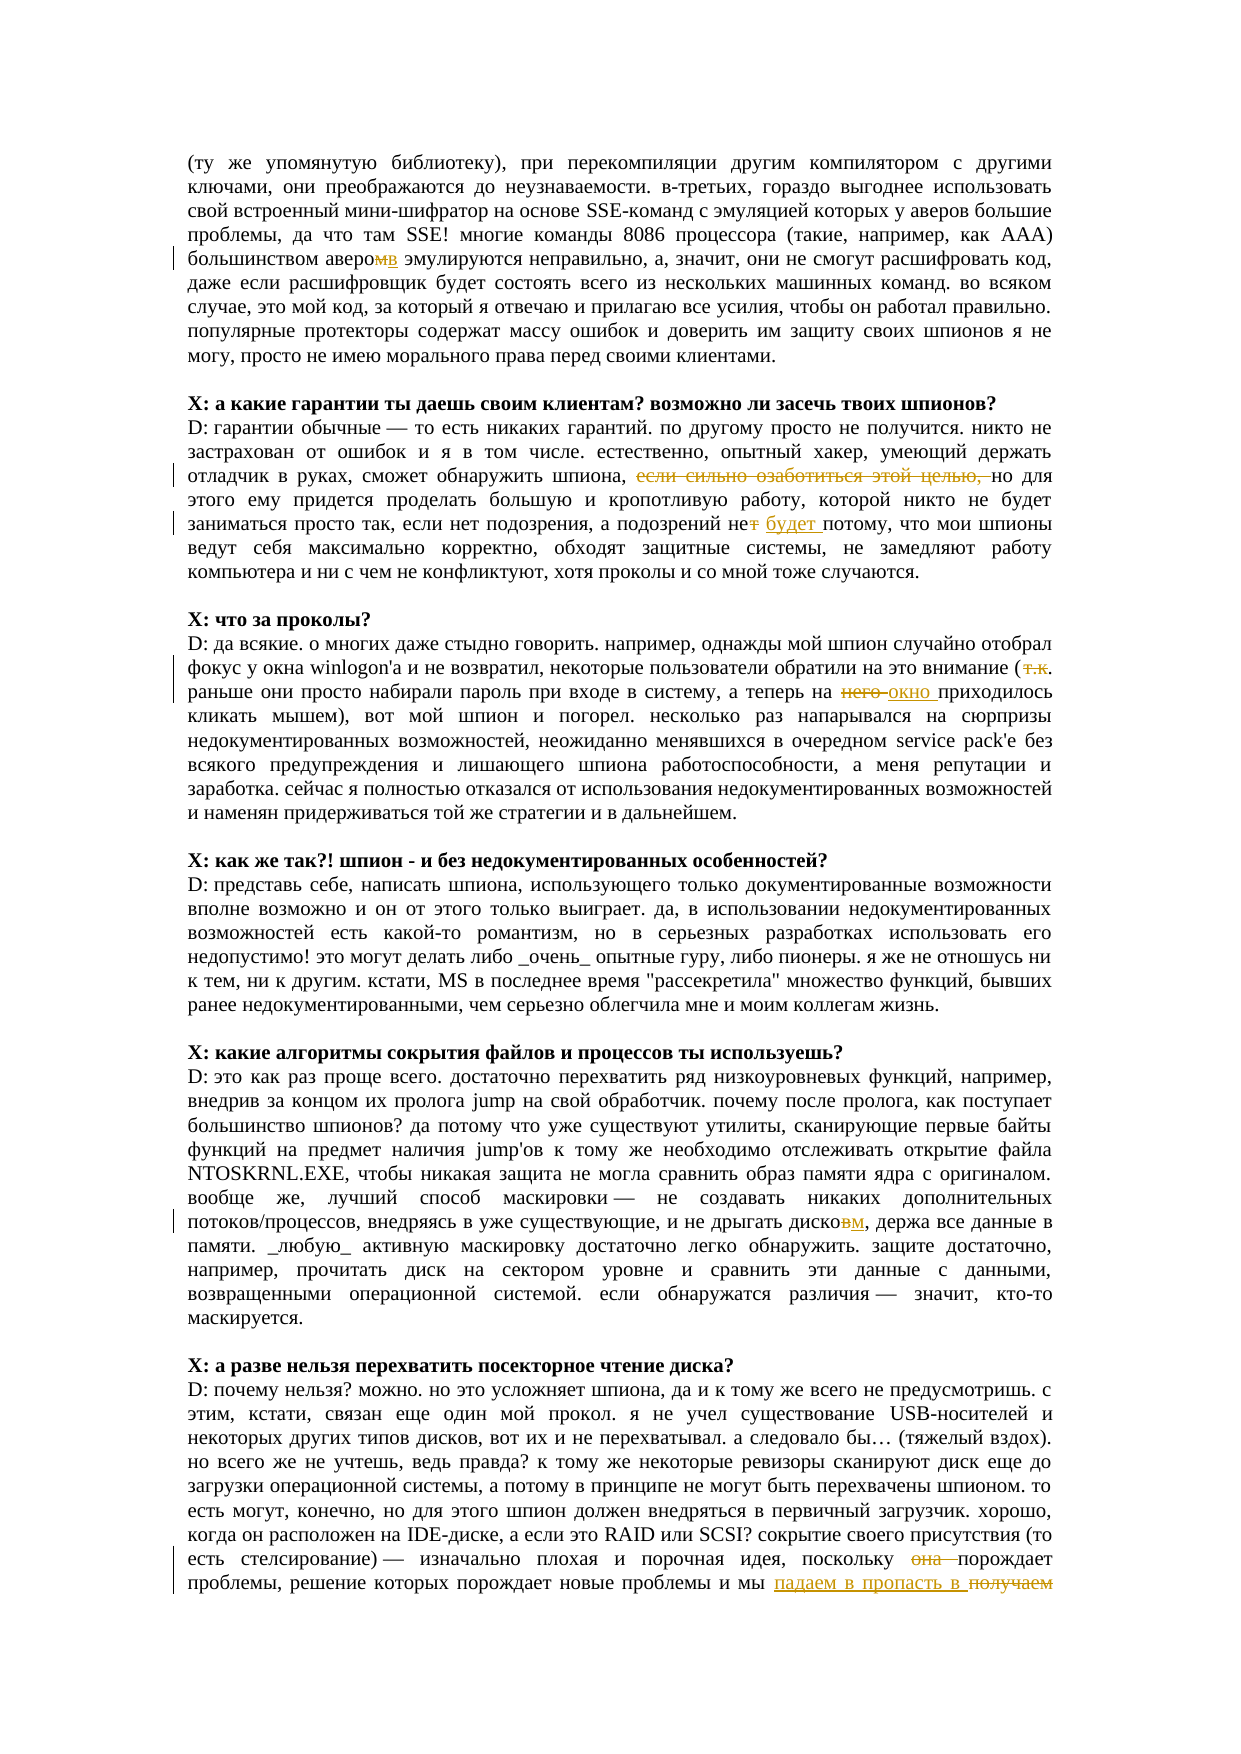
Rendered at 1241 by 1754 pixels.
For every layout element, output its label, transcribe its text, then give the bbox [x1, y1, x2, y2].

text D: это как раз проще всего. достаточно перехватить ряд низкоуровневых функций, например, внедрив за концом их пролога jump на свой обработчик. почему после пролога, как поступает большинство шпионов? да потому что уже существуют утилиты, сканирующие первые байты функций на предмет наличия jump'ов к тому же необходимо отслеживать открытие файла NTOSKRNL.EXE, чтобы никакая защита не могла сравнить образ памяти ядра с оригиналом. вообще же, лучший способ маскировки — не создавать никаких дополнительных потоков/процессов, внедряясь в уже существующие, и не дрыгать диском, держа все данные в памяти. _любую_ активную маскировку достаточно легко обнаружить. защите достаточно, например, прочитать диск на сектором уровне и сравнить эти данные с данными, возвращенными операционной системой. если обнаружатся различия — значит, кто-то маскируется. [187, 1064, 1053, 1329]
text X: а какие гарантии ты даешь своим клиентам? возможно ли засечь твоих шпионов? [187, 391, 1053, 415]
text D: представь себе, написать шпиона, использующего только документированные возможности вполне возможно и он от этого только выиграет. да, в использовании недокументированных возможностей есть какой-то романтизм, но в серьезных разработках использовать его недопустимо! это могут делать либо _очень_ опытные гуру, либо пионеры. я же не отношусь ни к тем, ни к другим. кстати, MS в последнее время "рассекретила" множество функций, бывших ранее недокументированными, чем серьезно облегчила мне и моим коллегам жизнь. [187, 872, 1053, 1016]
text X: что за проколы? [187, 607, 1053, 631]
text X: как же так?! шпион - и без недокументированных особенностей? [187, 848, 1053, 872]
text D: да всякие. о многих даже стыдно говорить. например, однажды мой шпион случайно отобрал фокус у окна winlogon'а и не возвратил, некоторые пользователи обратили на это внимание (. раньше они просто набирали пароль при входе в систему, а теперь на окно приходилось кликать мышем), вот мой шпион и погорел. несколько раз напарывался на сюрпризы недокументированных возможностей, неожиданно менявшихся в очередном service pack'е без всякого предупреждения и лишающего шпиона работоспособности, а меня репутации и заработка. сейчас я полностью отказался от использования недокументированных возможностей и наменян придерживаться той же стратегии и в дальнейшем. [187, 631, 1053, 824]
text X: а разве нельзя перехватить посекторное чтение диска? [187, 1353, 1053, 1377]
text D: почему нельзя? можно. но это усложняет шпиона, да и к тому же всего не предусмотришь. с этим, кстати, связан еще один мой прокол. я не учел существование USB-носителей и некоторых других типов дисков, вот их и не перехватывал. а следовало бы… (тяжелый вздох). но всего же не учтешь, ведь правда? к тому же некоторые ревизоры сканируют диск еще до загрузки операционной системы, а потому в принципе не могут быть перехвачены шпионом. то есть могут, конечно, но для этого шпион должен внедряться в первичный загрузчик. хорошо, когда он расположен на IDE-диске, а если это RAID или SCSI? сокрытие своего присутствия (то есть стелсирование) — изначально плохая и порочная идея, поскольку порождает проблемы, решение которых порождает новые проблемы и мы падаем в пропасть в бесконечном рекурсивном спуске. впрочем, это только мое личное мнение и если заказчик хочет получить стелисирование — он его получает. [187, 1377, 1053, 1594]
text (ту же упомянутую библиотеку), при перекомпиляции другим компилятором с другими ключами, они преображаются до неузнаваемости. в-третьих, гораздо выгоднее использовать свой встроенный мини-шифратор на основе SSE-команд с эмуляцией которых у аверов большие проблемы, да что там SSE! многие команды 8086 процессора (такие, например, как AAA) большинством аверов эмулируются неправильно, а, значит, они не смогут расшифровать код, даже если расшифровщик будет состоять всего из нескольких машинных команд. во всяком случае, это мой код, за который я отвечаю и прилагаю все усилия, чтобы он работал правильно. популярные протекторы содержат массу ошибок и доверить им защиту своих шпионов я не могу, просто не имею морального права перед своими клиентами. [187, 150, 1053, 367]
text X: какие алгоритмы сокрытия файлов и процессов ты используешь? [187, 1040, 1053, 1064]
text D: гарантии обычные — то есть никаких гарантий. по другому просто не получится. никто не застрахован от ошибок и я в том числе. естественно, опытный хакер, умеющий держать отладчик в руках, сможет обнаружить шпиона, но для этого ему придется проделать большую и кропотливую работу, которой никто не будет заниматься просто так, если нет подозрения, а подозрений не будет потому, что мои шпионы ведут себя максимально корректно, обходят защитные системы, не замедляют работу компьютера и ни с чем не конфликтуют, хотя проколы и со мной тоже случаются. [187, 415, 1053, 583]
